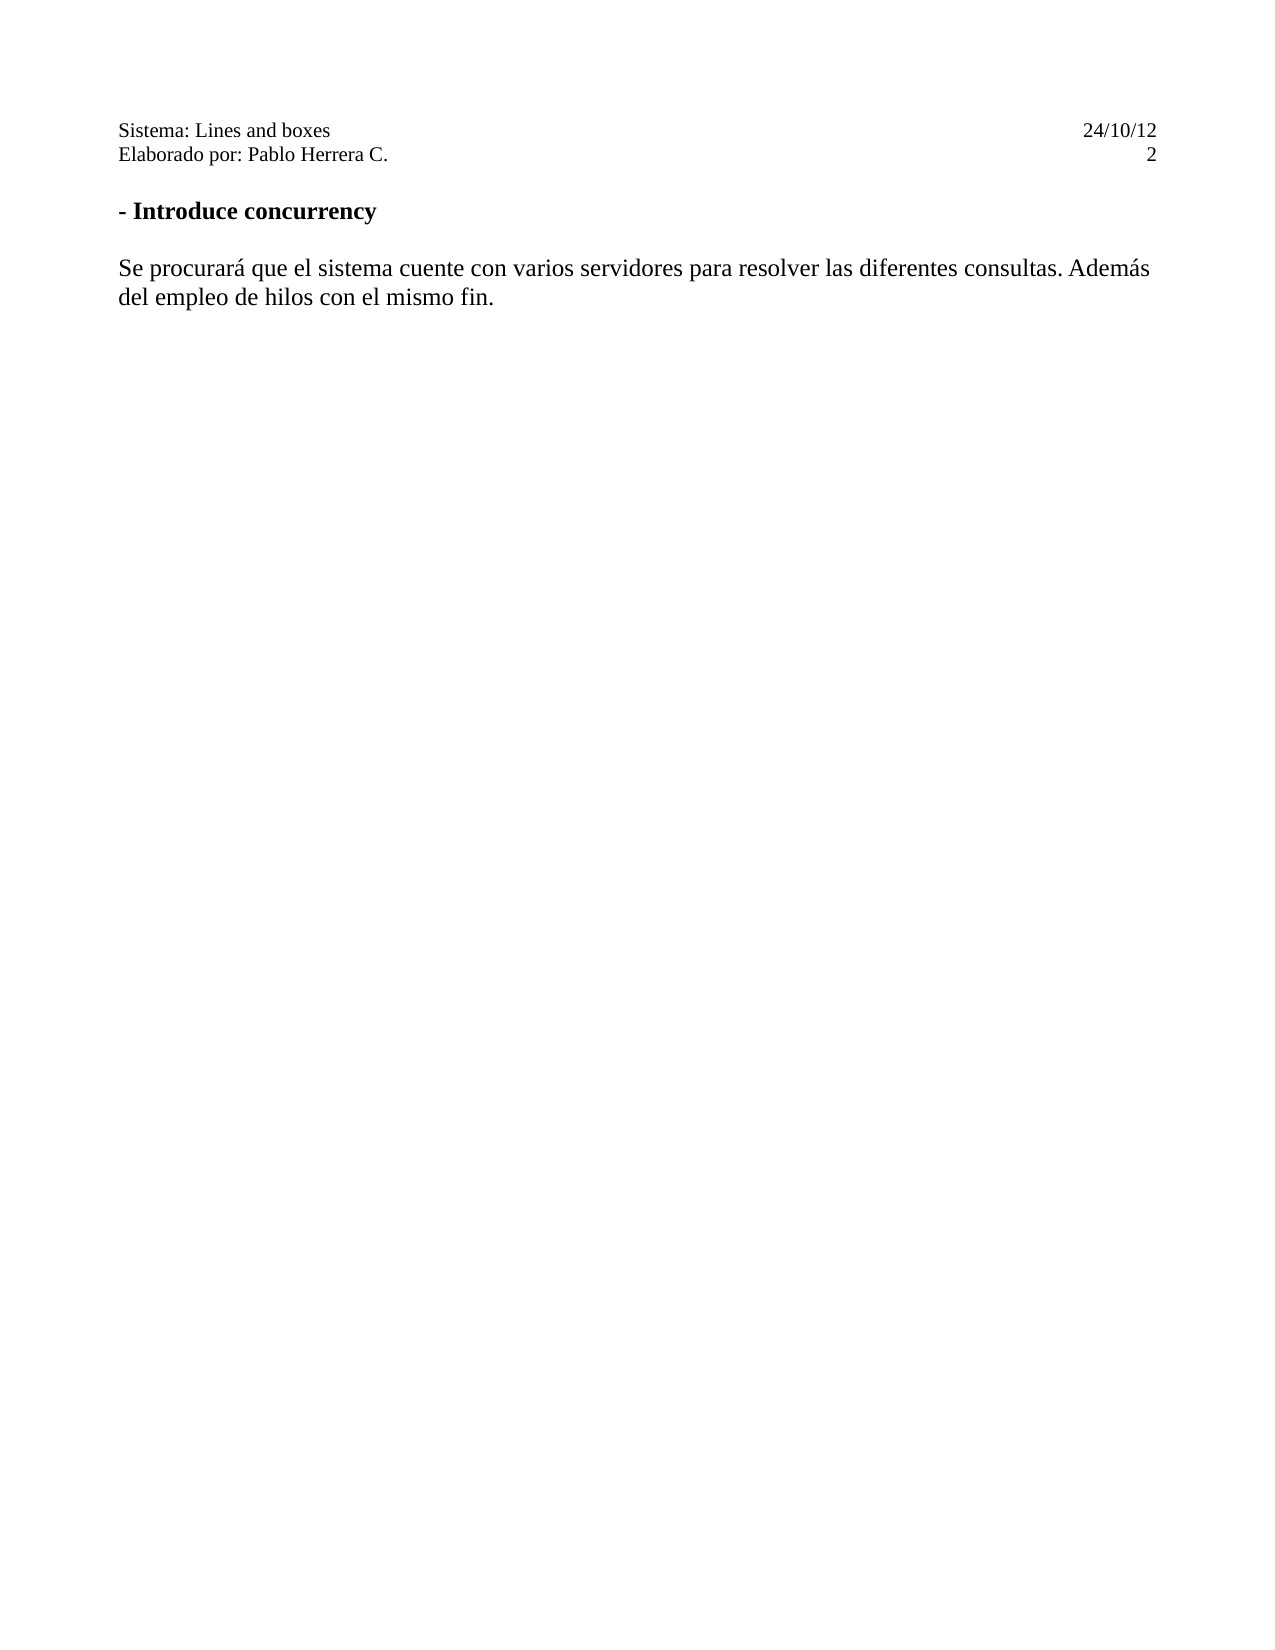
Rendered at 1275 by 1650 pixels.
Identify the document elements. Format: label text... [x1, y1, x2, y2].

text - Introduce concurrency [118, 196, 1157, 224]
text Se procurará que el sistema cuente con varios servidores para resolver las diferentes consultas. Además del empleo de hilos con el mismo fin. [118, 253, 1157, 311]
